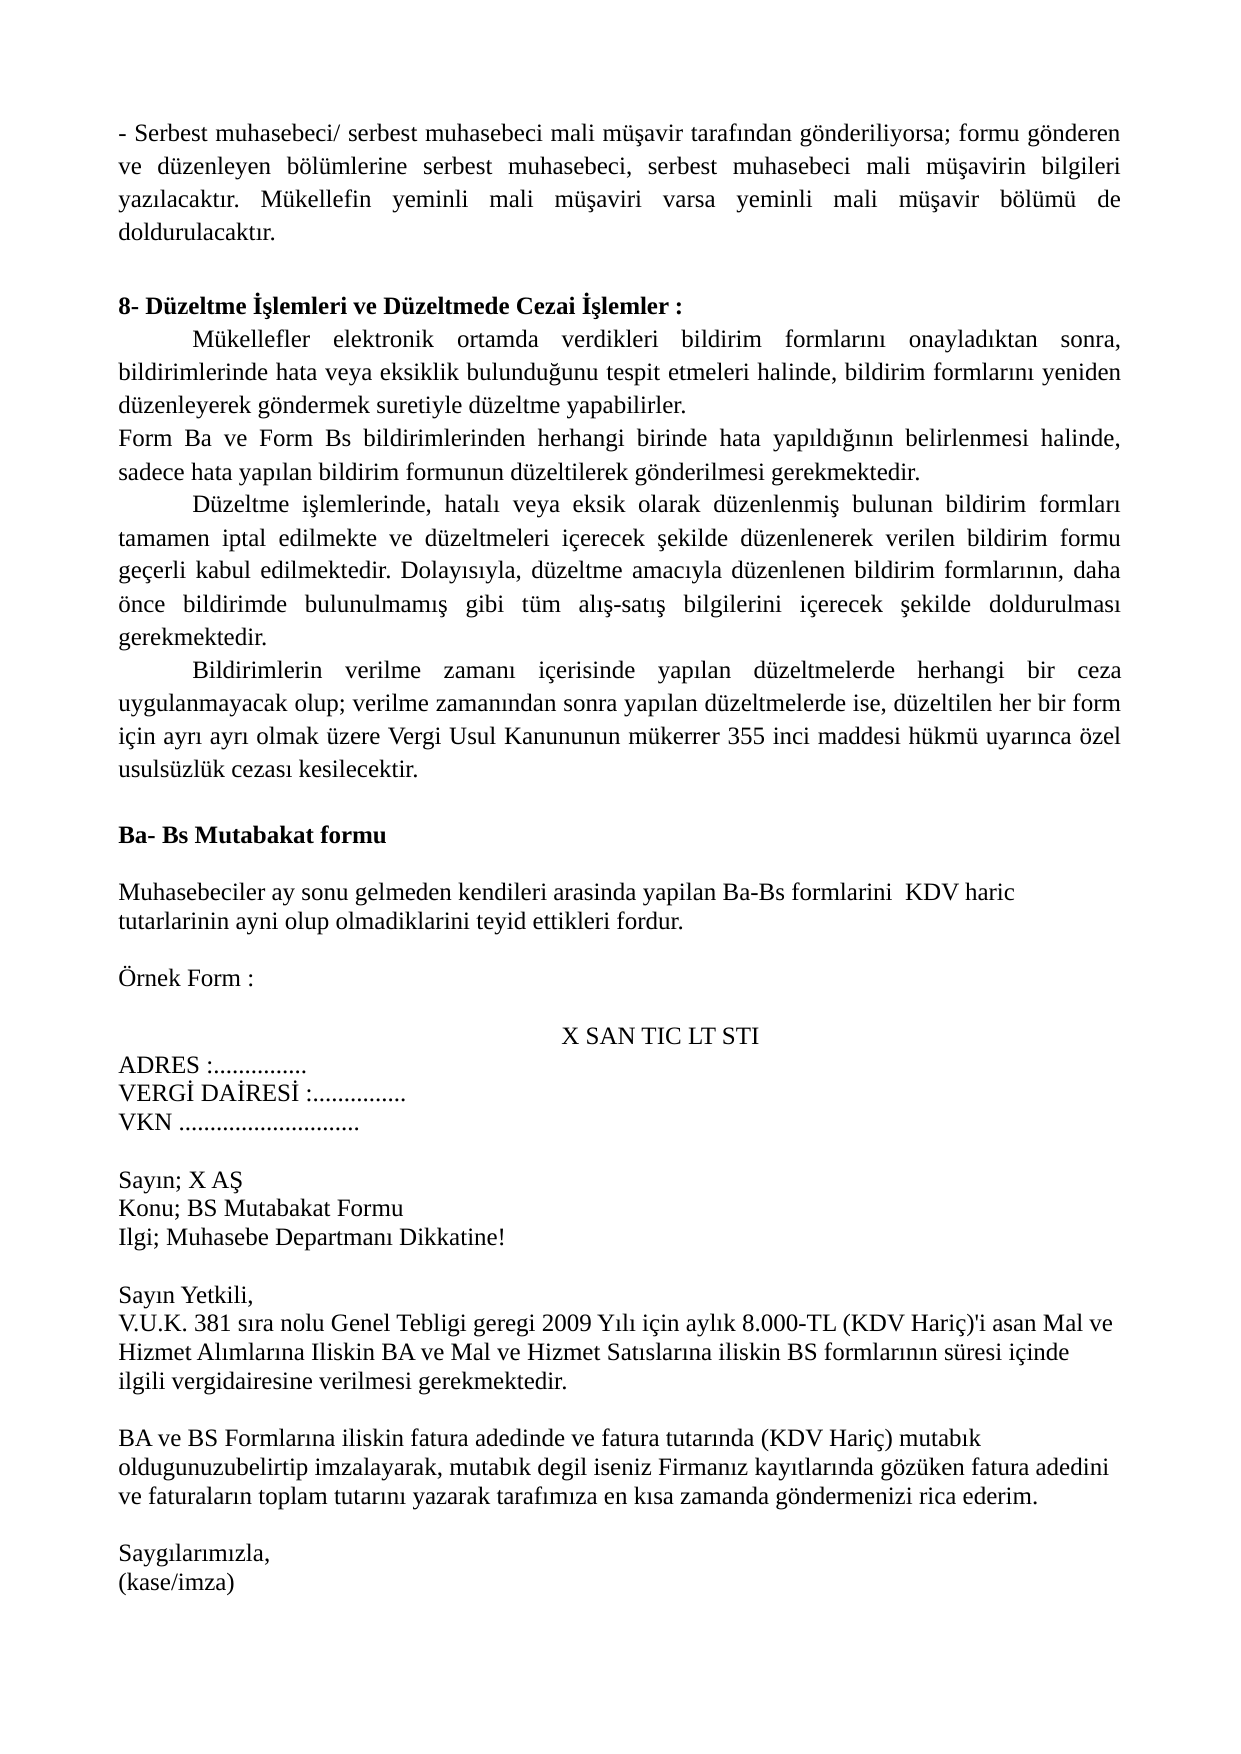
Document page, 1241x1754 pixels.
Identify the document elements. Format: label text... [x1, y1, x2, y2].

text 8- Düzeltme İşlemleri ve Düzeltmede Cezai İşlemler : [118, 291, 1122, 320]
text Form Ba ve Form Bs bildirimlerinden herhangi birinde hata yapıldığının belirlenmesi halinde, sadece hata yapılan bildirim formunun düzeltilerek gönderilmesi gerekmektedir. [118, 423, 1122, 485]
text Mükellefler elektronik ortamda verdikleri bildirim formlarını onayladıktan sonra, bildirimlerinde hata veya eksiklik bulunduğunu tespit etmeleri halinde, bildirim formlarını yeniden düzenleyerek göndermek suretiyle düzeltme yapabilirler. [118, 324, 1122, 419]
text Düzeltme işlemlerinde, hatalı veya eksik olarak düzenlenmiş bulunan bildirim formları tamamen iptal edilmekte ve düzeltmeleri içerecek şekilde düzenlenerek verilen bildirim formu geçerli kabul edilmektedir. Dolayısıyla, düzeltme amacıyla düzenlenen bildirim formlarının, daha önce bildirimde bulunulmamış gibi tüm alış-satış bilgilerini içerecek şekilde doldurulması gerekmektedir. [118, 489, 1122, 650]
text - Serbest muhasebeci/ serbest muhasebeci mali müşavir tarafından gönderiliyorsa; formu gönderen ve düzenleyen bölümlerine serbest muhasebeci, serbest muhasebeci mali müşavirin bilgileri yazılacaktır. Mükellefin yeminli mali müşaviri varsa yeminli mali müşavir bölümü de doldurulacaktır. [118, 118, 1122, 246]
text Muhasebeciler ay sonu gelmeden kendileri arasinda yapilan Ba-Bs formlarini KDV haric tutarlarinin ayni olup olmadiklarini teyid ettikleri fordur. [118, 877, 1122, 935]
text Örnek Form : [118, 963, 1122, 992]
text X SAN TIC LT STI ADRES :............... VERGİ DAİRESİ :............... VKN ............................. Sayın; X AŞ Konu; BS Mutabakat Formu Ilgi; Muhasebe Departmanı Dikkatine! Sayın Yetkili, V.U.K. 381 sıra nolu Genel Tebligi geregi 2009 Yılı için aylık 8.000-TL (KDV Hariç)'i asan Mal ve Hizmet Alımlarına Iliskin BA ve Mal ve Hizmet Satıslarına iliskin BS formlarının süresi içinde ilgili vergidairesine verilmesi gerekmektedir. BA ve BS Formlarına iliskin fatura adedinde ve fatura tutarında (KDV Hariç) mutabık oldugunuzubelirtip imzalayarak, mutabık degil iseniz Firmanız kayıtlarında gözüken fatura adedini ve faturaların toplam tutarını yazarak tarafımıza en kısa zamanda göndermenizi rica ederim. Saygılarımızla, (kase/imza) [118, 1021, 1122, 1625]
text Ba- Bs Mutabakat formu [118, 820, 1122, 848]
text Bildirimlerin verilme zamanı içerisinde yapılan düzeltmelerde herhangi bir ceza uygulanmayacak olup; verilme zamanından sonra yapılan düzeltmelerde ise, düzeltilen her bir form için ayrı ayrı olmak üzere Vergi Usul Kanununun mükerrer 355 inci maddesi hükmü uyarınca özel usulsüzlük cezası kesilecektir. [118, 655, 1122, 782]
